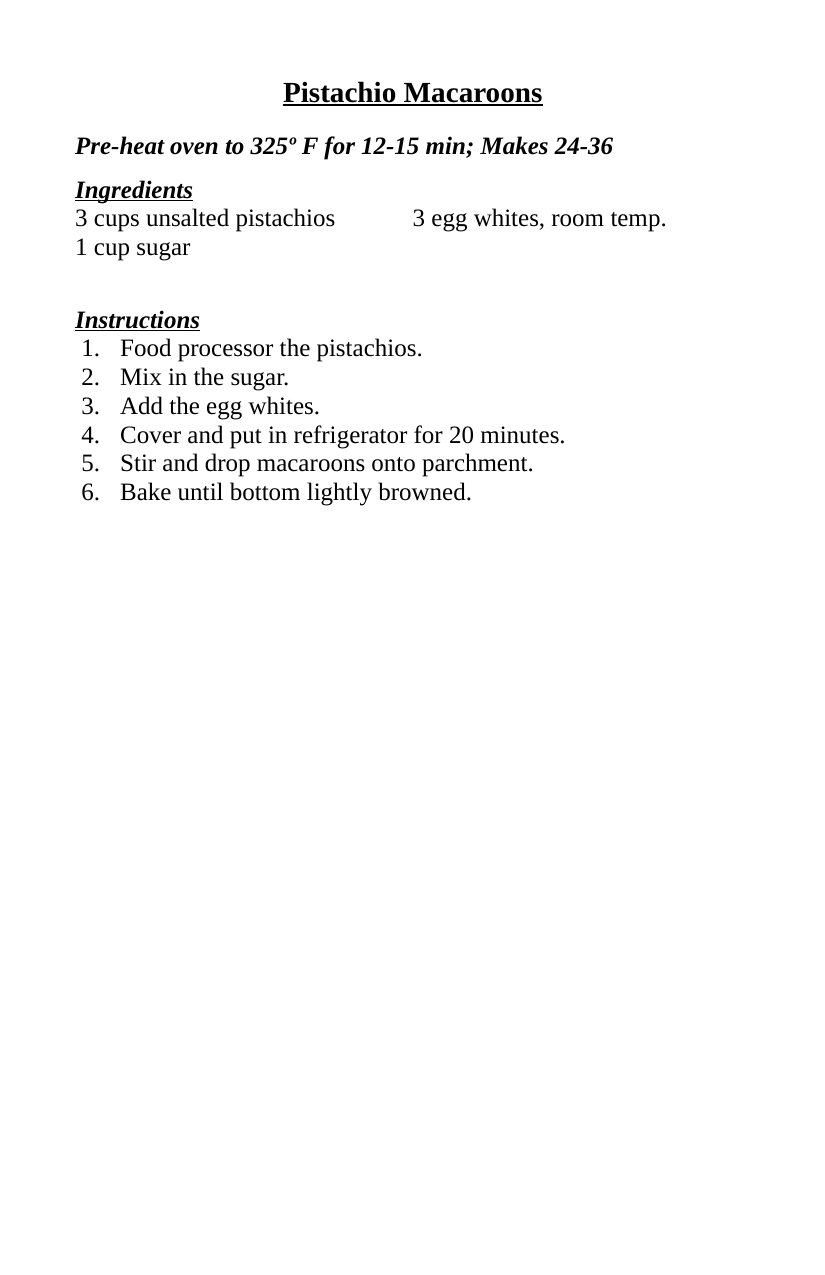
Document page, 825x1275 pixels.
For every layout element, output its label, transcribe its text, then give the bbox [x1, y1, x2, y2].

list Mix in the sugar. [75, 362, 750, 391]
subtitle Ingredients [75, 175, 750, 203]
list Stir and drop macaroons onto parchment. [75, 448, 750, 477]
text 3 cups unsalted pistachios [75, 203, 412, 232]
list Cover and put in refrigerator for 20 minutes. [75, 420, 750, 448]
text 3 egg whites, room temp. [412, 203, 750, 232]
list Bake until bottom lightly browned. [75, 477, 750, 506]
list Food processor the pistachios. [75, 333, 750, 362]
subtitle Pre-heat oven to 325º F for 12-15 min; Makes 24-36 [75, 131, 750, 160]
subtitle Instructions [75, 305, 750, 333]
list Add the egg whites. [75, 391, 750, 420]
subtitle Pistachio Macaroons [75, 75, 750, 108]
text 1 cup sugar [75, 232, 412, 261]
